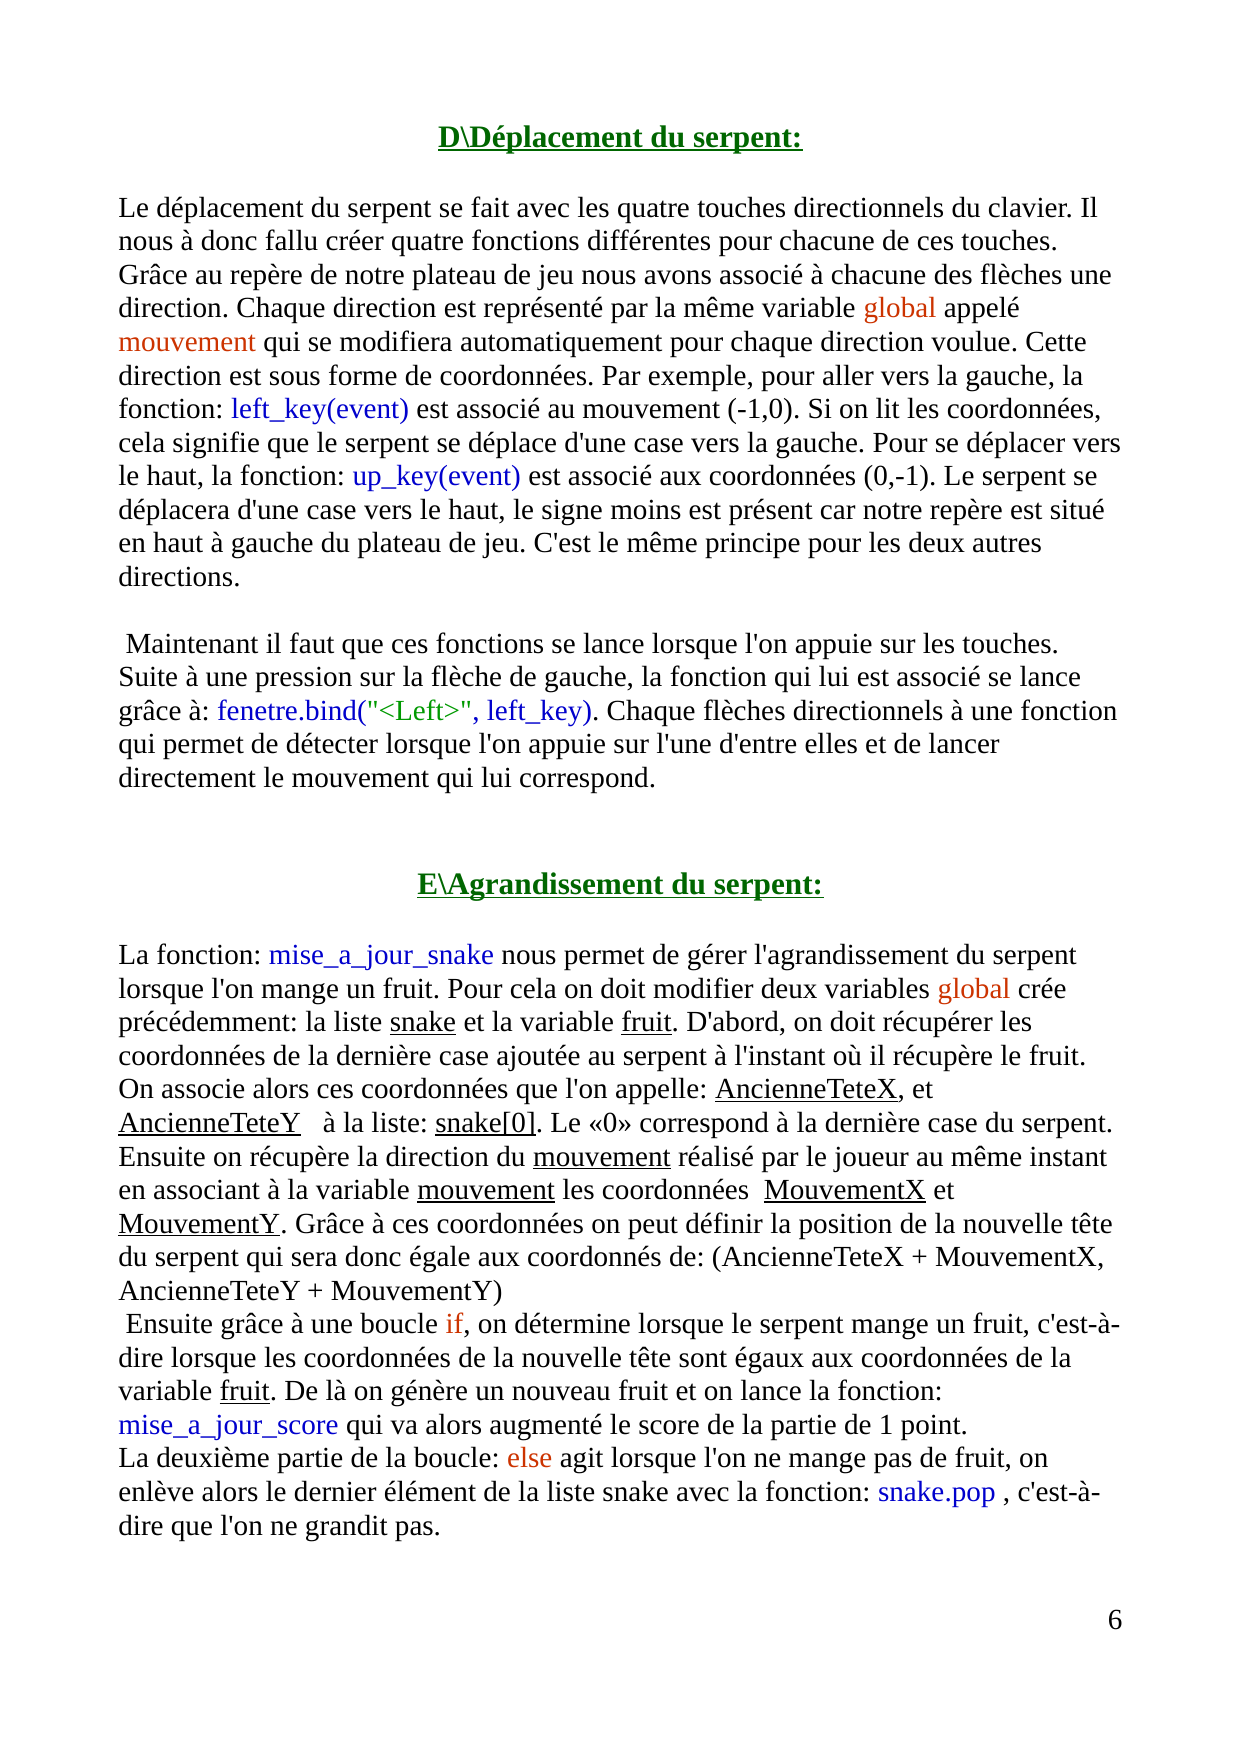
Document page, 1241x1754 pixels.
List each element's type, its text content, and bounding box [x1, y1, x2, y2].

text Le déplacement du serpent se fait avec les quatre touches directionnels du clavier. Il nous à donc fallu créer quatre fonctions différentes pour chacune de ces touches. Grâce au repère de notre plateau de jeu nous avons associé à chacune des flèches une direction. Chaque direction est représenté par la même variable global appelé mouvement qui se modifiera automatiquement pour chaque direction voulue. Cette direction est sous forme de coordonnées. Par exemple, pour aller vers la gauche, la fonction: left_key(event) est associé au mouvement (-1,0). Si on lit les coordonnées, cela signifie que le serpent se déplace d'une case vers la gauche. Pour se déplacer vers le haut, la fonction: up_key(event) est associé aux coordonnées (0,-1). Le serpent se déplacera d'une case vers le haut, le signe moins est présent car notre repère est situé en haut à gauche du plateau de jeu. C'est le même principe pour les deux autres directions. [118, 190, 1122, 592]
text D\Déplacement du serpent: [118, 118, 1122, 154]
text La deuxième partie de la boucle: else agit lorsque l'on ne mange pas de fruit, on enlève alors le dernier élément de la liste snake avec la fonction: snake.pop , c'est-à-dire que l'on ne grandit pas. [118, 1441, 1122, 1541]
text Maintenant il faut que ces fonctions se lance lorsque l'on appuie sur les touches. Suite à une pression sur la flèche de gauche, la fonction qui lui est associé se lance grâce à: fenetre.bind("<Left>", left_key). Chaque flèches directionnels à une fonction qui permet de détecter lorsque l'on appuie sur l'une d'entre elles et de lancer directement le mouvement qui lui correspond. [118, 626, 1122, 794]
text Ensuite grâce à une boucle if, on détermine lorsque le serpent mange un fruit, c'est-à-dire lorsque les coordonnées de la nouvelle tête sont égaux aux coordonnées de la variable fruit. De là on génère un nouveau fruit et on lance la fonction: mise_a_jour_score qui va alors augmenté le score de la partie de 1 point. [118, 1306, 1122, 1441]
text La fonction: mise_a_jour_snake nous permet de gérer l'agrandissement du serpent lorsque l'on mange un fruit. Pour cela on doit modifier deux variables global crée précédemment: la liste snake et la variable fruit. D'abord, on doit récupérer les coordonnées de la dernière case ajoutée au serpent à l'instant où il récupère le fruit. On associe alors ces coordonnées que l'on appelle: AncienneTeteX, et AncienneTeteY à la liste: snake[0]. Le «0» correspond à la dernière case du serpent. Ensuite on récupère la direction du mouvement réalisé par le joueur au même instant en associant à la variable mouvement les coordonnées MouvementX et MouvementY. Grâce à ces coordonnées on peut définir la position de la nouvelle tête du serpent qui sera donc égale aux coordonnés de: (AncienneTeteX + MouvementX, AncienneTeteY + MouvementY) [118, 937, 1122, 1306]
text E\Agrandissement du serpent: [118, 866, 1122, 902]
